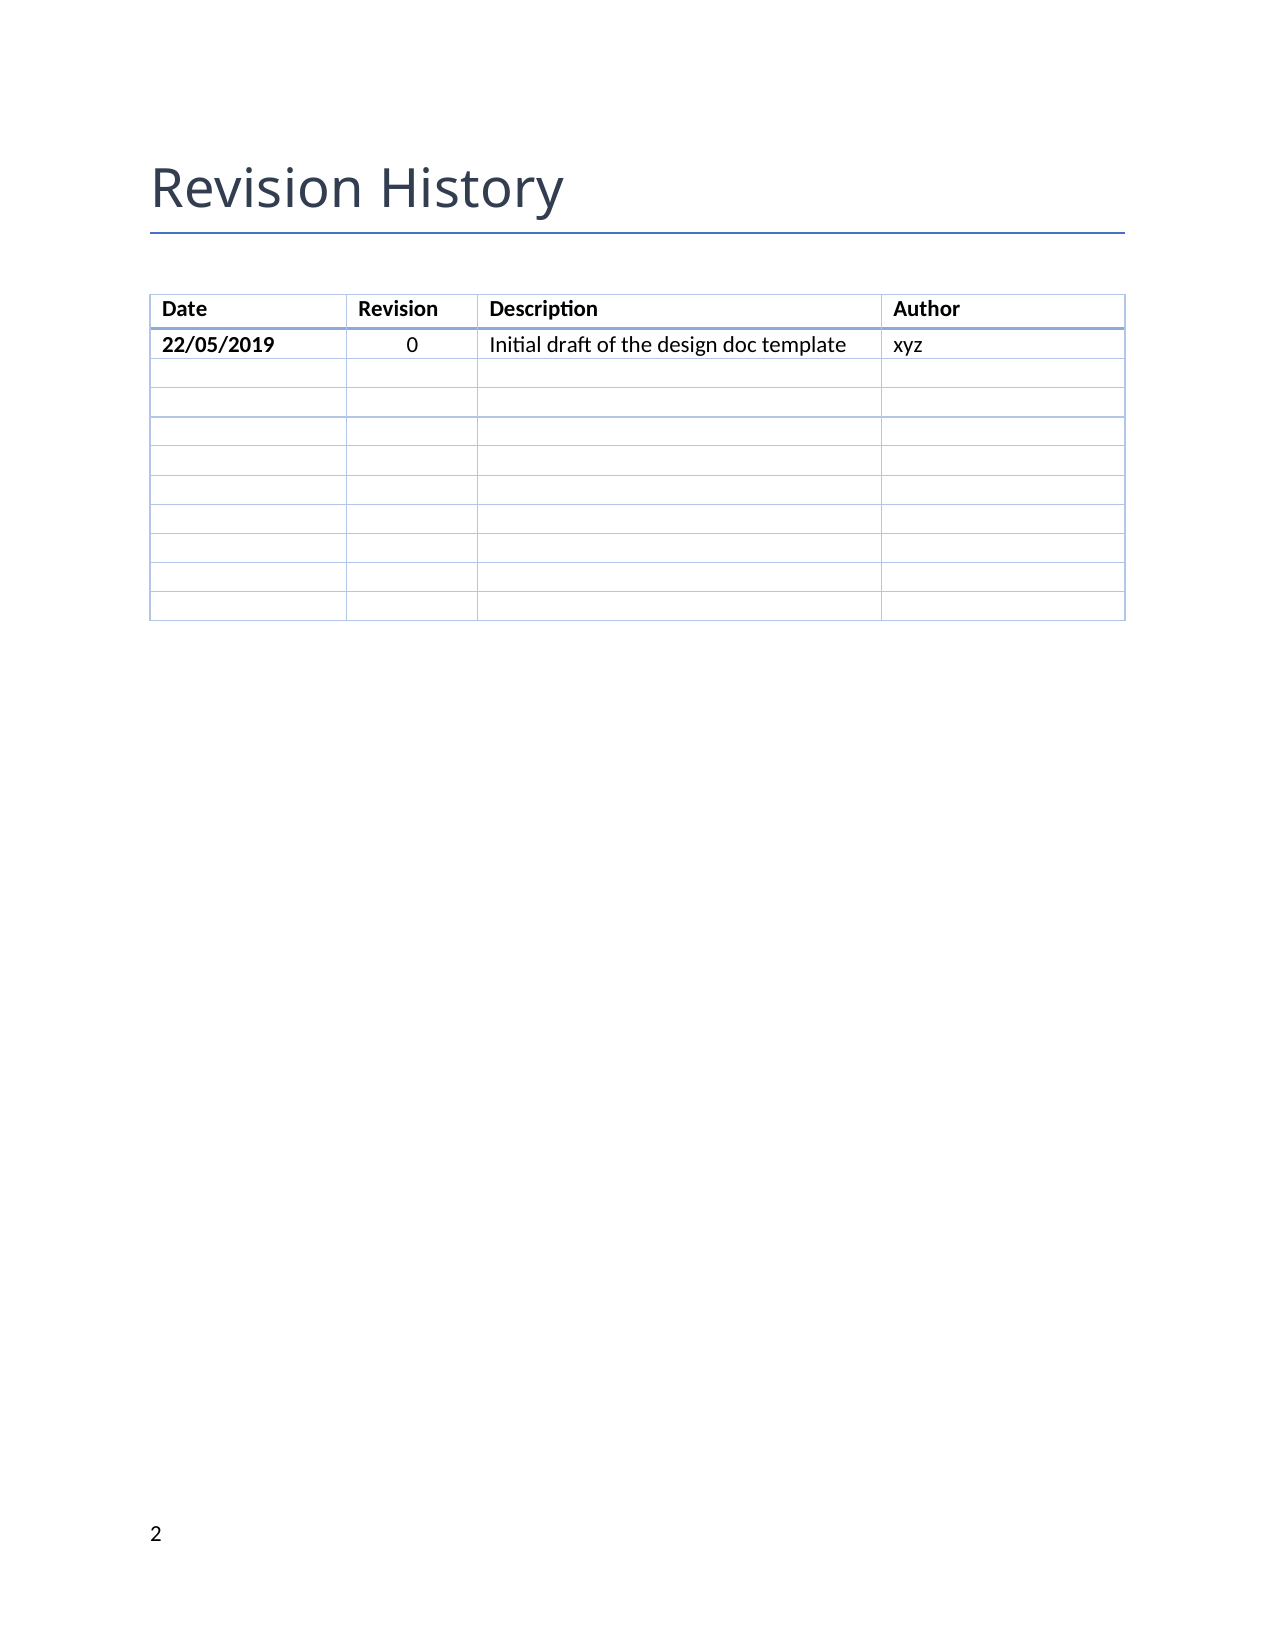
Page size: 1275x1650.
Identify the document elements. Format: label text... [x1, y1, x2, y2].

table_cell [882, 388, 1124, 416]
table_cell [151, 388, 346, 416]
table_cell [347, 359, 477, 387]
table_cell [478, 563, 881, 591]
table_cell [478, 476, 881, 503]
table_cell [882, 592, 1124, 620]
table_cell [151, 563, 346, 591]
table_cell [478, 446, 881, 474]
table_cell [151, 418, 346, 445]
table_cell [347, 505, 477, 533]
table_cell [151, 592, 346, 620]
table_cell [151, 505, 346, 533]
title Revision History [150, 150, 1125, 232]
table_cell [347, 534, 477, 562]
table_cell [347, 476, 477, 503]
table_header Date [151, 295, 346, 327]
table_cell 22/05/2019 [151, 330, 346, 358]
table_cell [347, 592, 477, 620]
table_cell 0 [347, 330, 477, 358]
table_cell [478, 359, 881, 387]
table_header Revision [347, 295, 477, 327]
table_cell [347, 563, 477, 591]
table_cell [882, 534, 1124, 562]
table_cell [347, 446, 477, 474]
table_cell [347, 388, 477, 416]
table_cell [882, 563, 1124, 591]
table_cell [151, 534, 346, 562]
table_cell [478, 534, 881, 562]
table_cell xyz [882, 330, 1124, 358]
table_cell [347, 418, 477, 445]
table_cell [151, 446, 346, 474]
table_cell [151, 359, 346, 387]
table_cell [478, 388, 881, 416]
table_cell [151, 476, 346, 503]
table_cell Initial draft of the design doc template [478, 330, 881, 358]
table_header Author [882, 295, 1124, 327]
table_cell [478, 505, 881, 533]
table_cell [882, 418, 1124, 445]
table_header Description [478, 295, 881, 327]
table_cell [882, 446, 1124, 474]
table_cell [478, 592, 881, 620]
table_cell [882, 359, 1124, 387]
table_cell [882, 505, 1124, 533]
table_cell [478, 418, 881, 445]
table_cell [882, 476, 1124, 503]
